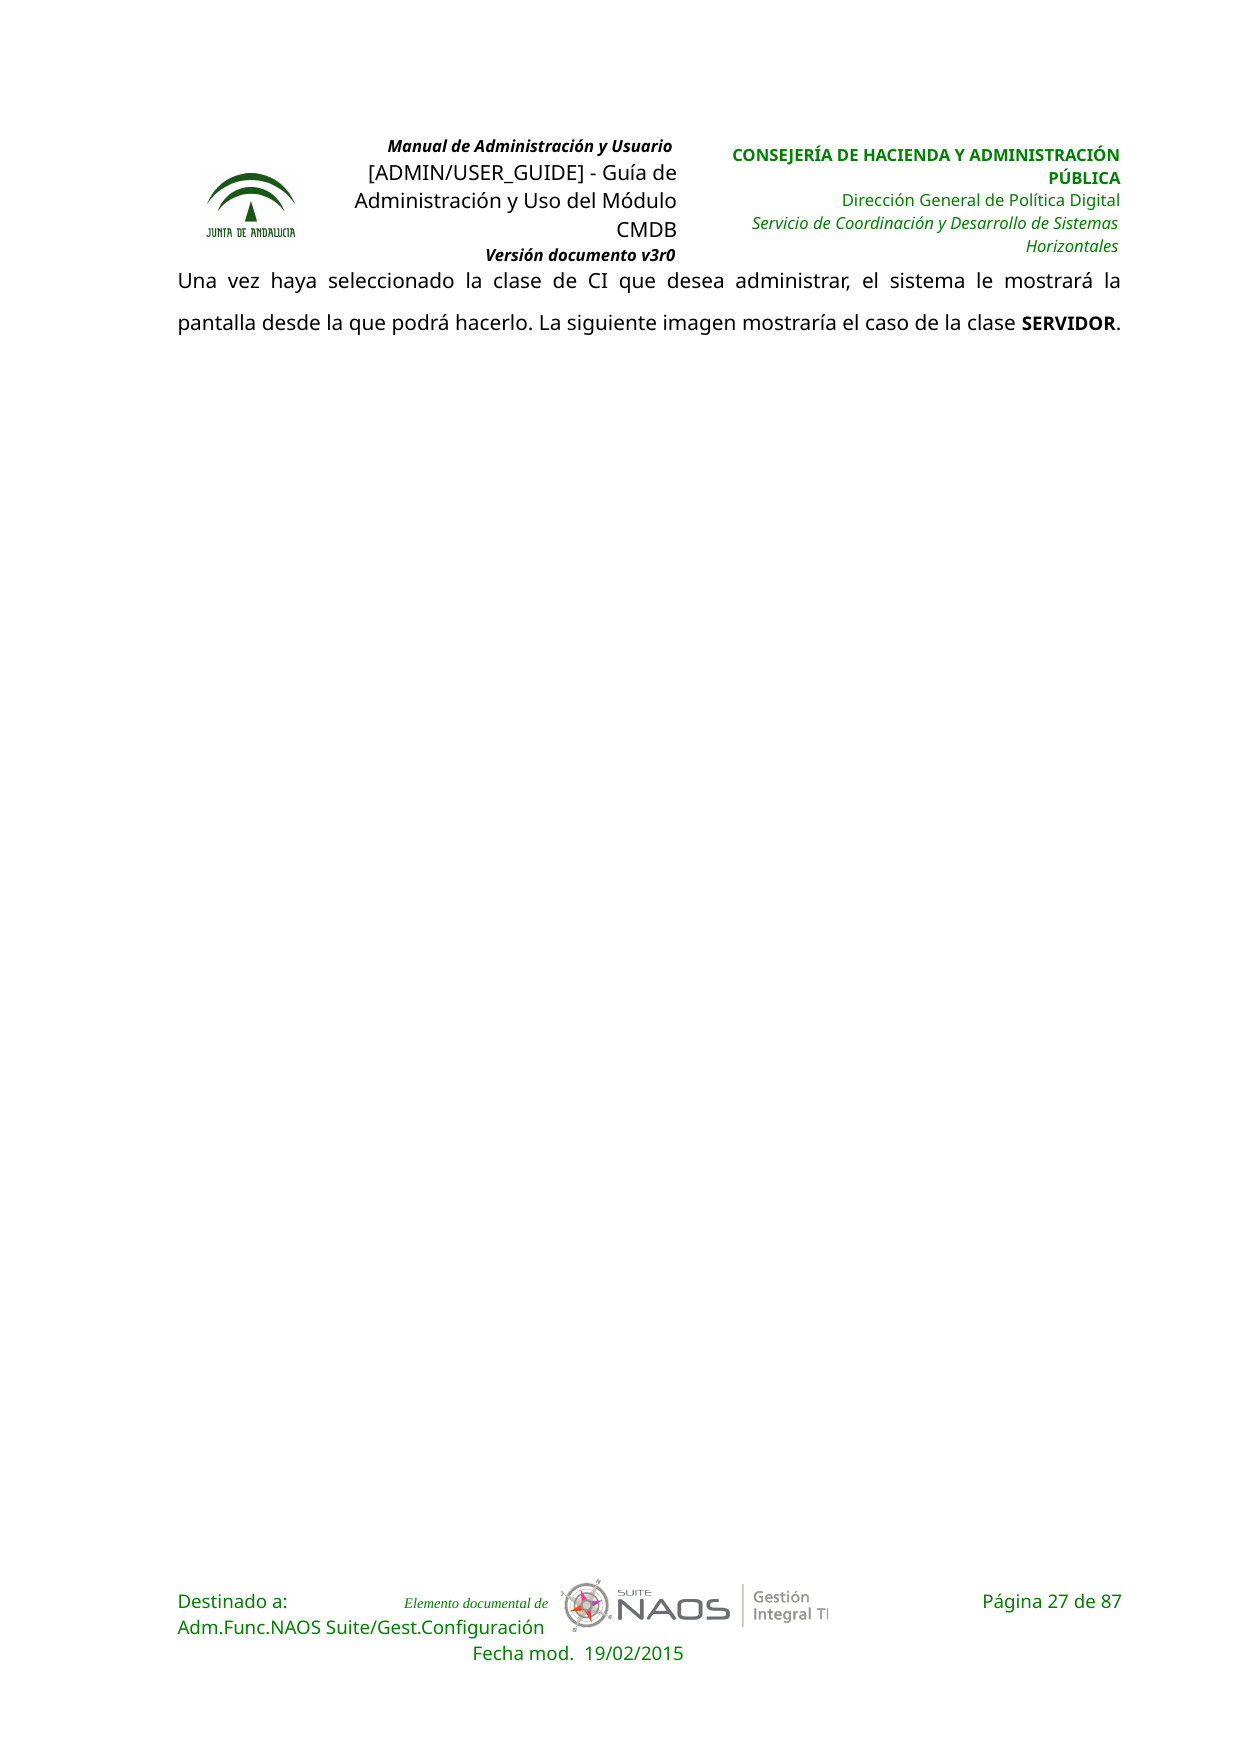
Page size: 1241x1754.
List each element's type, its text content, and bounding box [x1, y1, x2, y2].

picture [560, 1579, 829, 1632]
picture [201, 173, 298, 241]
text Una vez haya seleccionado la clase de CI que desea administrar, el sistema le mostrará la pantalla desde la que podrá hacerlo. La siguiente imagen mostraría el caso de la clase SERVIDOR. [177, 266, 1122, 337]
